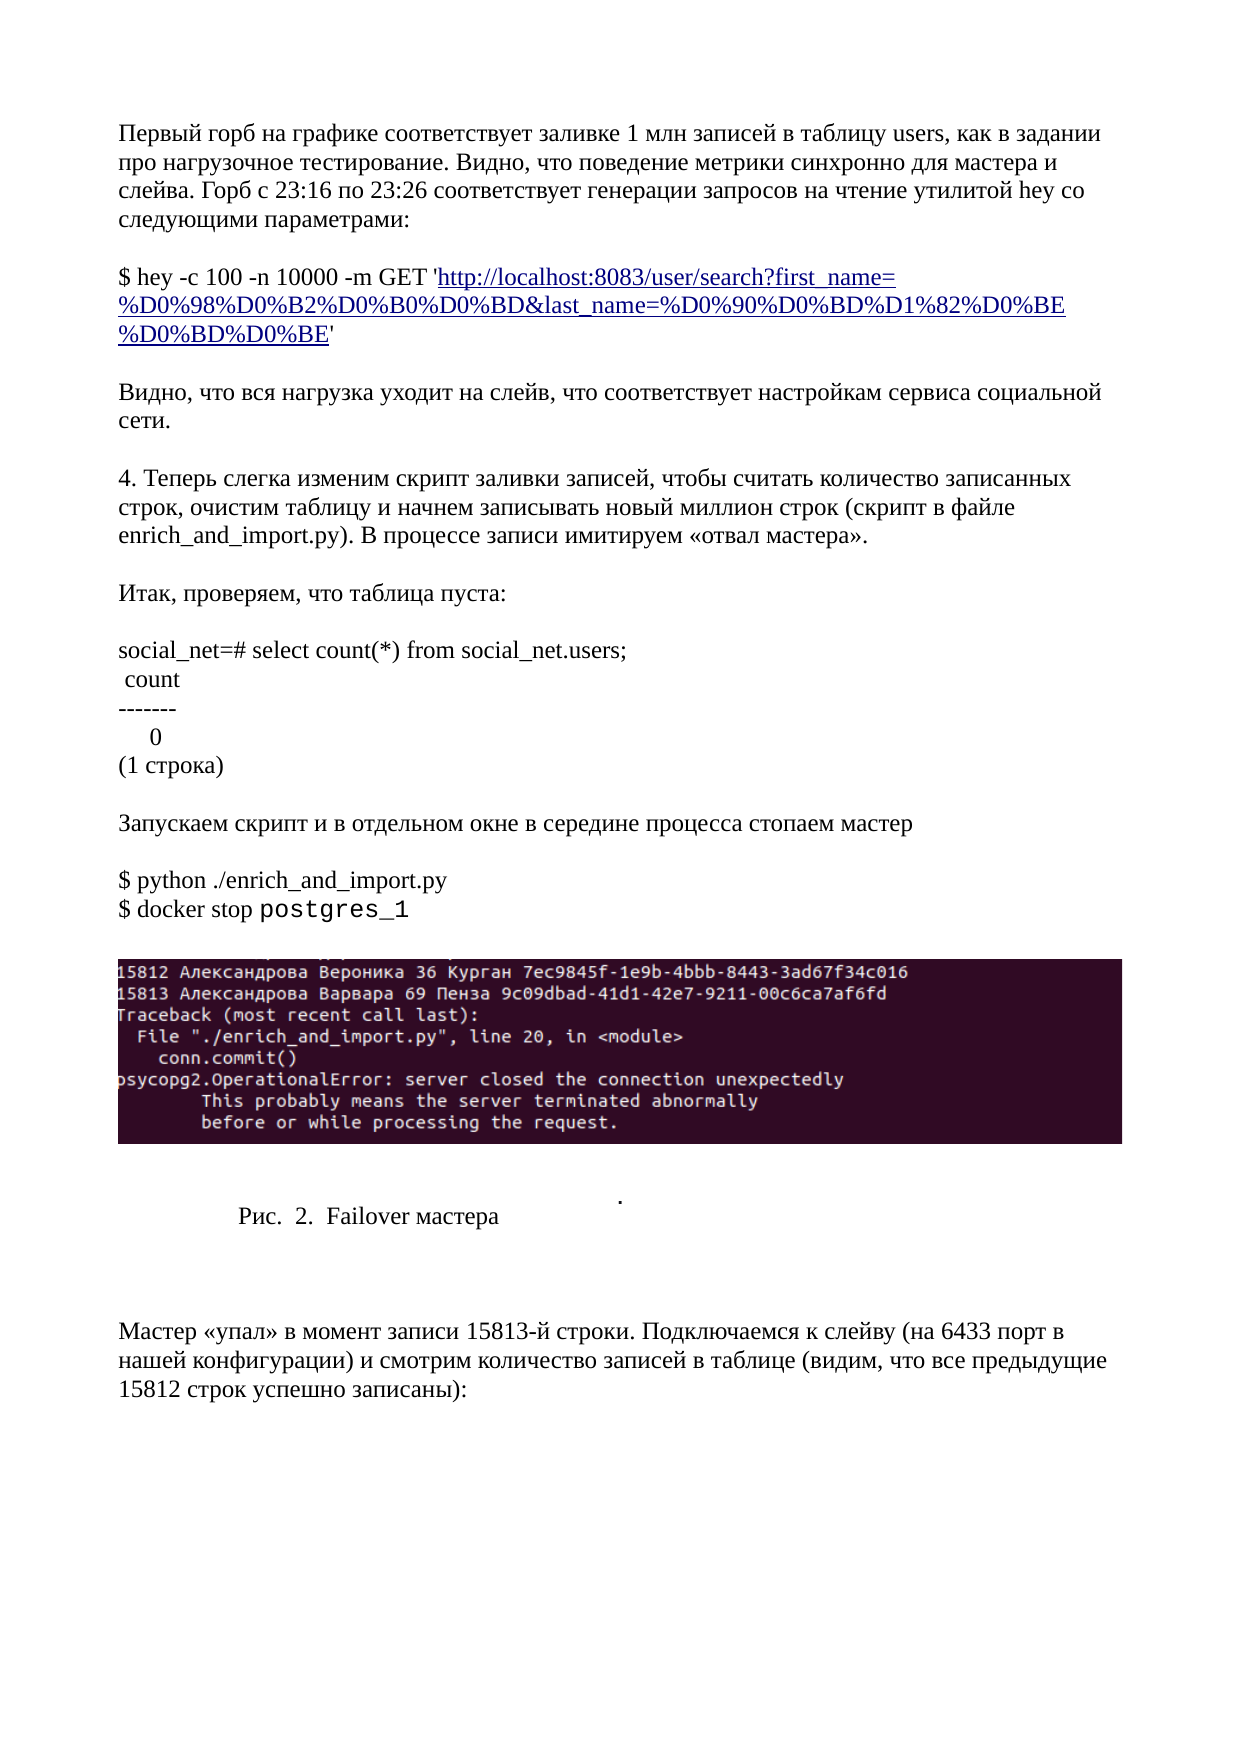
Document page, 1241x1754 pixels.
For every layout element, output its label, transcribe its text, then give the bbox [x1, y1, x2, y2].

text 0 [118, 722, 1122, 751]
text Запускаем скрипт и в отдельном окне в середине процесса стопаем мастер [118, 808, 1122, 837]
text ------- [118, 693, 1122, 722]
text $ python ./enrich_and_import.py [118, 837, 1122, 894]
text $ docker stop postgres_1 [118, 894, 1122, 925]
text Мастер «упал» в момент записи 15813-й строки. Подключаемся к слейву (на 6433 порт в нашей конфигурации) и смотрим количество записей в таблице (видим, что все предыдущие 15812 строк успешно записаны): [118, 1287, 1122, 1431]
picture [118, 959, 1123, 1144]
text $ hey -c 100 -n 10000 -m GET 'http://localhost:8083/user/search?first_name=%D0%98%D0%B2%D0%B0%D0%BD&last_name=%D0%90%D0%BD%D1%82%D0%BE%D0%BD%D0%BE' Видно, что вся нагрузка уходит на слейв, что соответствует настройкам сервиса социальной сети. 4. Теперь слегка изменим скрипт заливки записей, чтобы считать количество записанных строк, очистим таблицу и начнем записывать новый миллион строк (скрипт в файле enrich_and_import.py). В процессе записи имитируем «отвал мастера». Итак, проверяем, что таблица пуста: social_net=# select count(*) from social_net.users; [118, 262, 1122, 664]
text count [118, 664, 1122, 693]
text Рис. 2. Failover мастера [118, 1201, 1122, 1259]
text Первый горб на графике соответствует заливке 1 млн записей в таблицу users, как в задании про нагрузочное тестирование. Видно, что поведение метрики синхронно для мастера и слейва. Горб с 23:16 по 23:26 соответствует генерации запросов на чтение утилитой hey со следующими параметрами: [118, 118, 1122, 262]
text (1 строка) [118, 751, 1122, 779]
